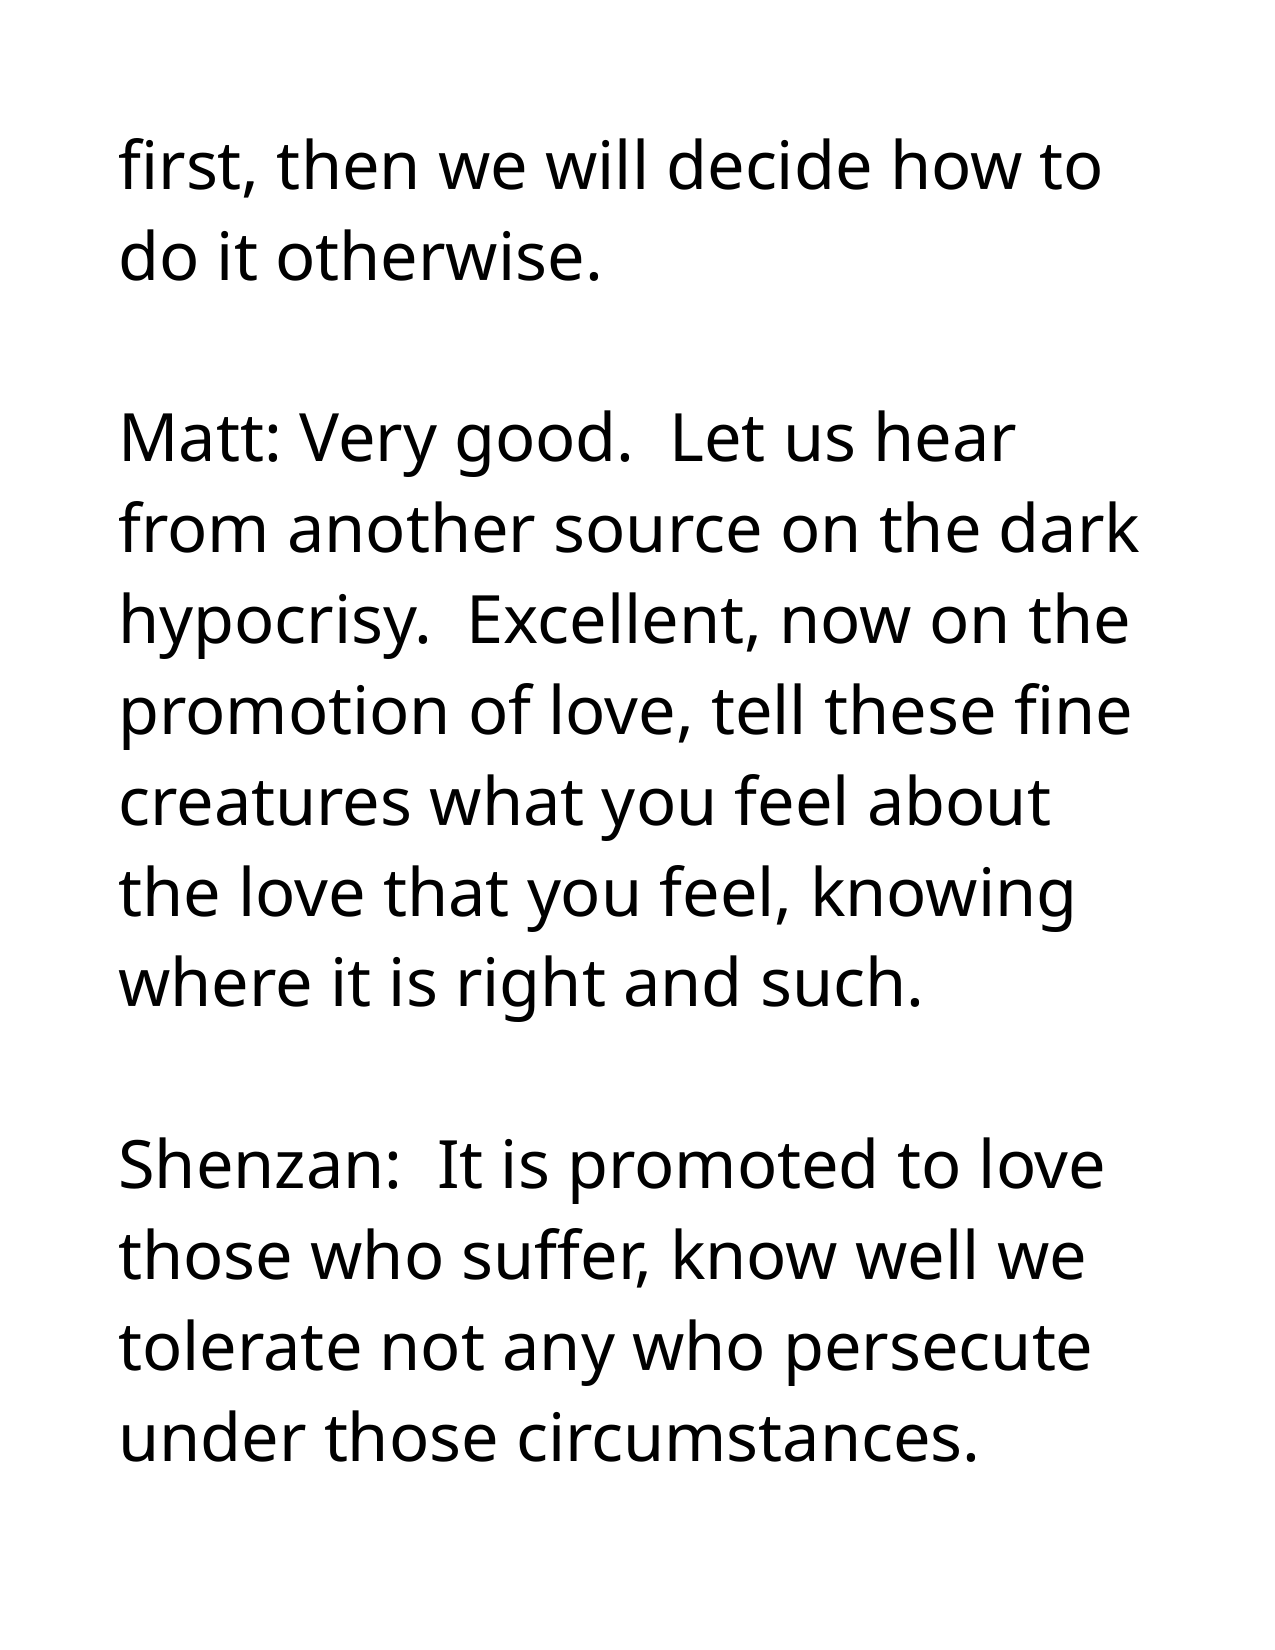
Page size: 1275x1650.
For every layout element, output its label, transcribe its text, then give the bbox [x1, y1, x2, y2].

text first, then we will decide how to do it otherwise. [118, 118, 1157, 300]
text Matt: Very good. Let us hear from another source on the dark hypocrisy. Excellent, now on the promotion of love, tell these fine creatures what you feel about the love that you feel, knowing where it is right and such. [118, 391, 1157, 1026]
text Shenzan: It is promoted to love those who suffer, know well we tolerate not any who persecute under those circumstances. [118, 1117, 1157, 1481]
